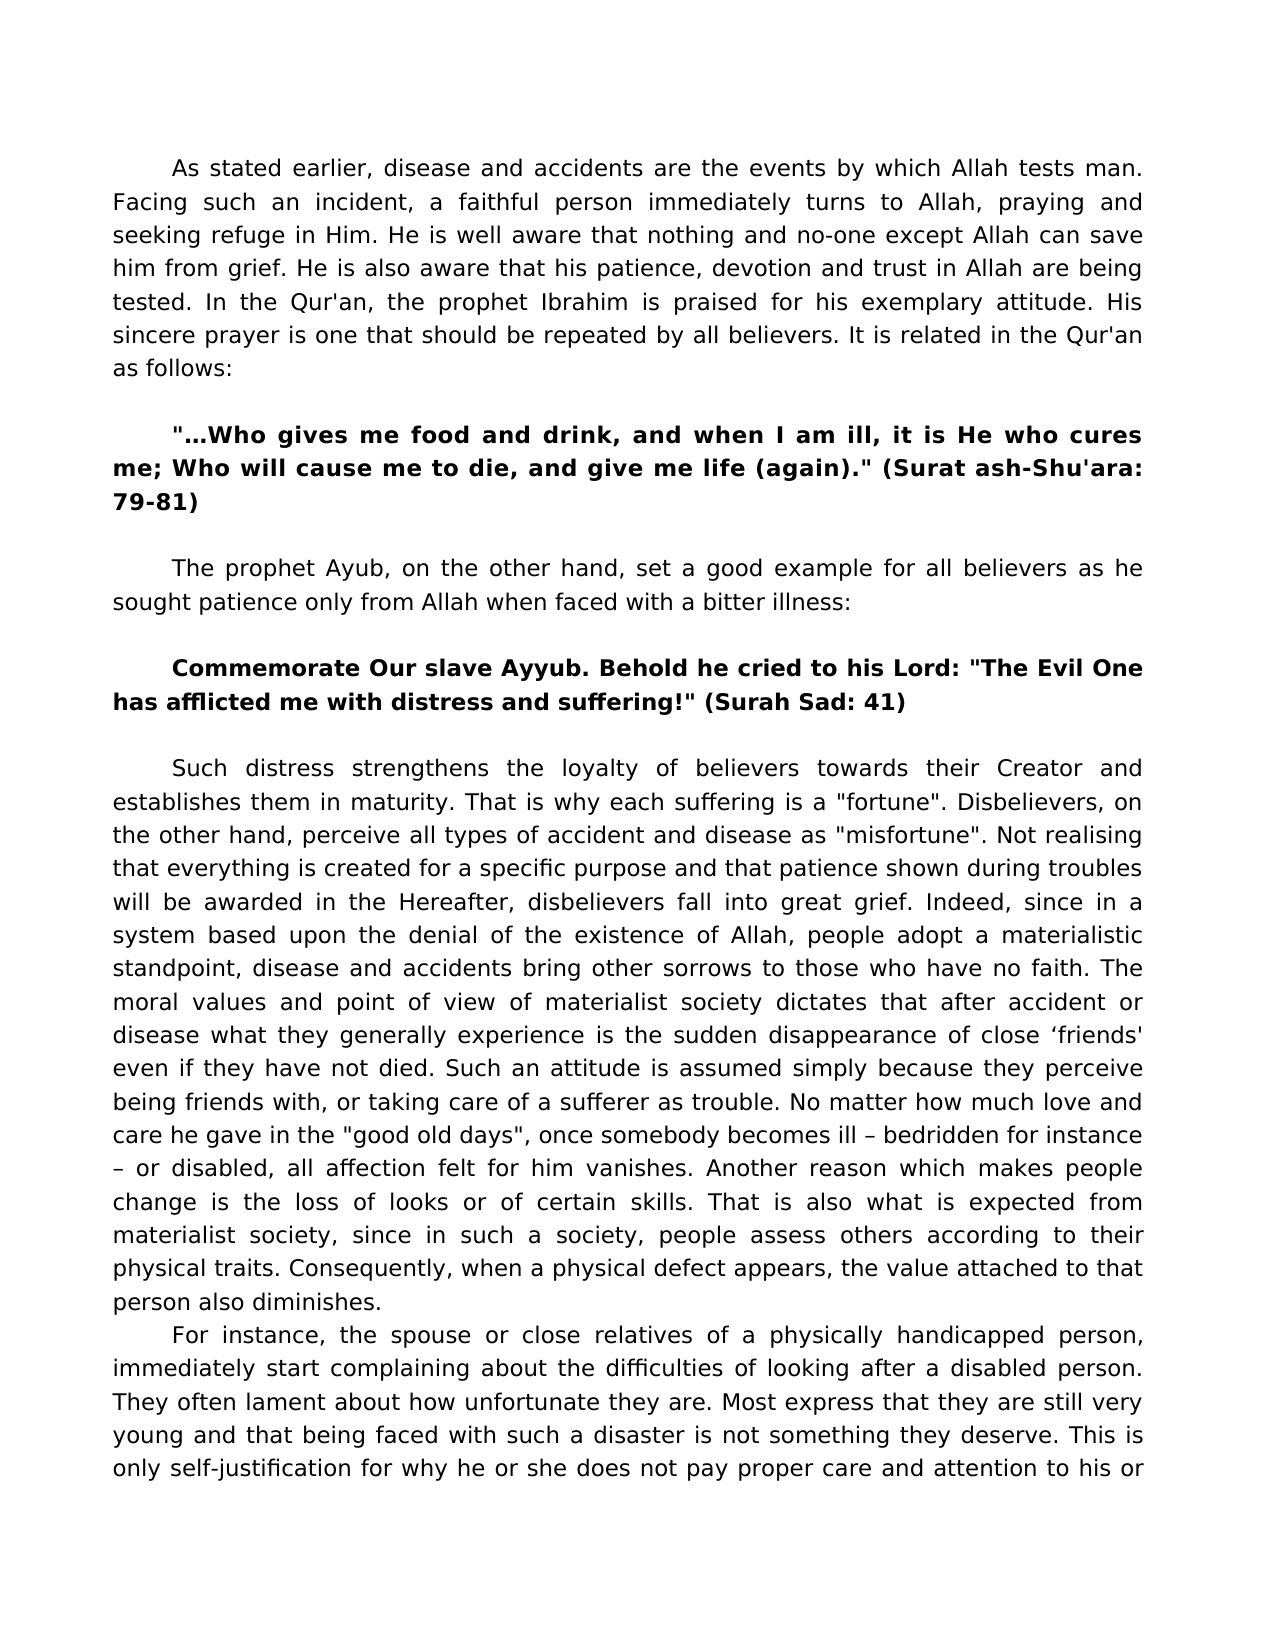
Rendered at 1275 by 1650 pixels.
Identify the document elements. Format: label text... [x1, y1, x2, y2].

text As stated earlier, disease and accidents are the events by which Allah tests man. Facing such an incident, a faithful person immediately turns to Allah, praying and seeking refuge in Him. He is well aware that nothing and no-one except Allah can save him from grief. He is also aware that his patience, devotion and trust in Allah are being tested. In the Qur'an, the prophet Ibrahim is praised for his exemplary attitude. His sincere prayer is one that should be repeated by all believers. It is related in the Qur'an as follows: [112, 150, 1145, 383]
text The prophet Ayub, on the other hand, set a good example for all believers as he sought patience only from Allah when faced with a bitter illness: [112, 550, 1145, 617]
text Such distress strengthens the loyalty of believers towards their Creator and establishes them in maturity. That is why each suffering is a "fortune". Disbelievers, on the other hand, perceive all types of accident and disease as "misfortune". Not realising that everything is created for a specific purpose and that patience shown during troubles will be awarded in the Hereafter, disbelievers fall into great grief. Indeed, since in a system based upon the denial of the existence of Allah, people adopt a materialistic standpoint, disease and accidents bring other sorrows to those who have no faith. The moral values and point of view of materialist society dictates that after accident or disease what they generally experience is the sudden disappearance of close ‘friends' even if they have not died. Such an attitude is assumed simply because they perceive being friends with, or taking care of a sufferer as trouble. No matter how much love and care he gave in the "good old days", once somebody becomes ill – bedridden for instance – or disabled, all affection felt for him vanishes. Another reason which makes people change is the loss of looks or of certain skills. That is also what is expected from materialist society, since in such a society, people assess others according to their physical traits. Consequently, when a physical defect appears, the value attached to that person also diminishes. [112, 750, 1145, 1317]
text Commemorate Our slave Ayyub. Behold he cried to his Lord: "The Evil One has afflicted me with distress and suffering!" (Surah Sad: 41) [112, 650, 1145, 717]
text "…Who gives me food and drink, and when I am ill, it is He who cures me; Who will cause me to die, and give me life (again)." (Surat ash-Shu'ara: 79-81) [112, 417, 1145, 517]
text For instance, the spouse or close relatives of a physically handicapped person, immediately start complaining about the difficulties of looking after a disabled person. They often lament about how unfortunate they are. Most express that they are still very young and that being faced with such a disaster is not something they deserve. This is only self-justification for why he or she does not pay proper care and attention to his or [112, 1317, 1145, 1483]
